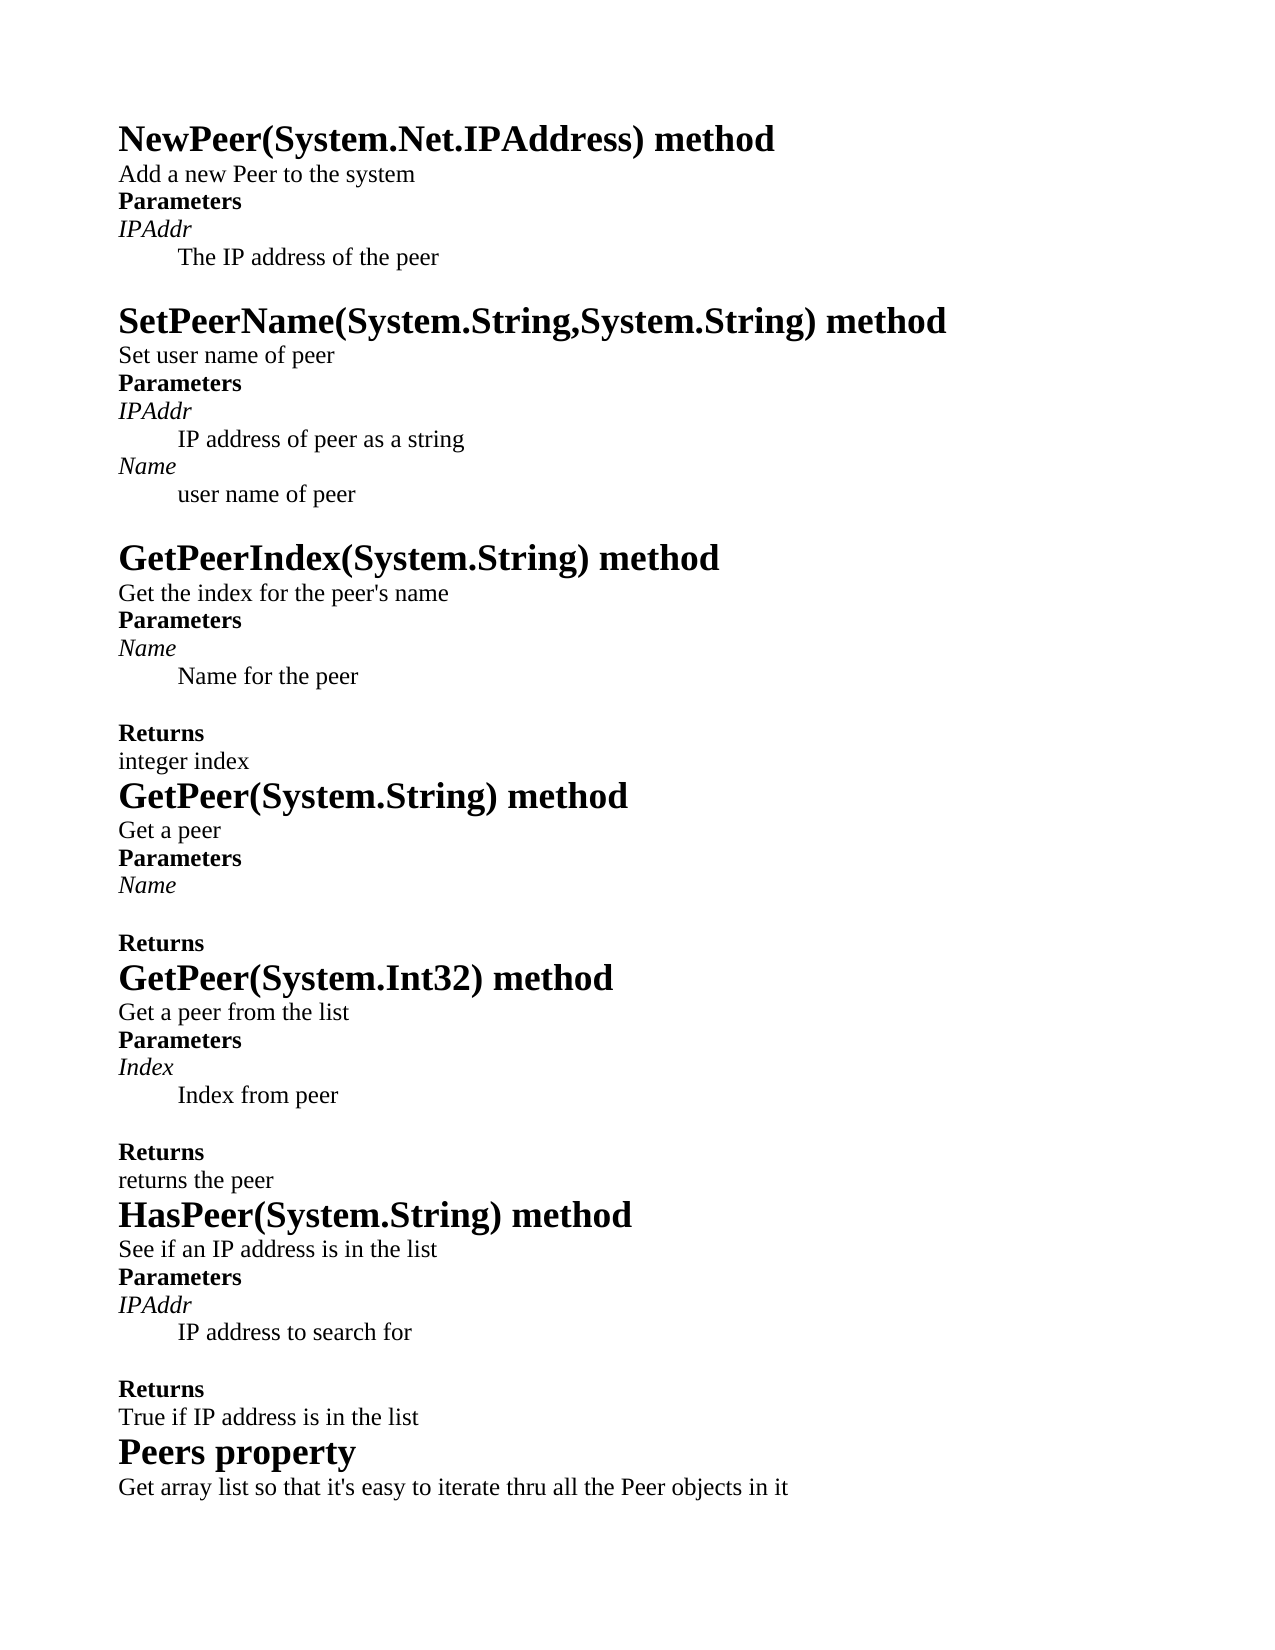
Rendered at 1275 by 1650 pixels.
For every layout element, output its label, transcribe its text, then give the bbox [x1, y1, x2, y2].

text Set user name of peer [118, 342, 1157, 369]
subtitle SetPeerName(System.String,System.String) method [118, 300, 1157, 342]
list Name for the peer [177, 662, 1157, 690]
subtitle GetPeerIndex(System.String) method [118, 537, 1157, 579]
subtitle IPAddr [118, 1291, 1157, 1318]
text Get array list so that it's easy to iterate thru all the Peer objects in it [118, 1473, 1157, 1500]
subtitle Parameters [118, 187, 1157, 215]
subtitle IPAddr [118, 397, 1157, 425]
subtitle Name [118, 872, 1157, 899]
subtitle GetPeer(System.String) method [118, 774, 1157, 816]
list Index from peer [177, 1081, 1157, 1109]
subtitle Returns [118, 929, 1157, 956]
list IP address to search for [177, 1318, 1157, 1346]
text Get a peer [118, 816, 1157, 844]
text True if IP address is in the list [118, 1403, 1157, 1431]
subtitle Returns [118, 1138, 1157, 1166]
text See if an IP address is in the list [118, 1235, 1157, 1263]
subtitle HasPeer(System.String) method [118, 1194, 1157, 1235]
subtitle Parameters [118, 1263, 1157, 1291]
subtitle Index [118, 1053, 1157, 1081]
list The IP address of the peer [177, 243, 1157, 271]
subtitle Returns [118, 719, 1157, 747]
subtitle Parameters [118, 607, 1157, 634]
subtitle Parameters [118, 1026, 1157, 1053]
text Get the index for the peer's name [118, 579, 1157, 607]
subtitle GetPeer(System.Int32) method [118, 956, 1157, 998]
subtitle Name [118, 452, 1157, 480]
text Get a peer from the list [118, 998, 1157, 1026]
list IP address of peer as a string [177, 425, 1157, 452]
subtitle Parameters [118, 844, 1157, 872]
text Add a new Peer to the system [118, 160, 1157, 187]
subtitle Returns [118, 1376, 1157, 1403]
subtitle Peers property [118, 1431, 1157, 1473]
list user name of peer [177, 480, 1157, 508]
subtitle IPAddr [118, 215, 1157, 243]
text integer index [118, 747, 1157, 774]
subtitle Parameters [118, 369, 1157, 397]
subtitle Name [118, 634, 1157, 662]
subtitle NewPeer(System.Net.IPAddress) method [118, 118, 1157, 160]
text returns the peer [118, 1166, 1157, 1194]
